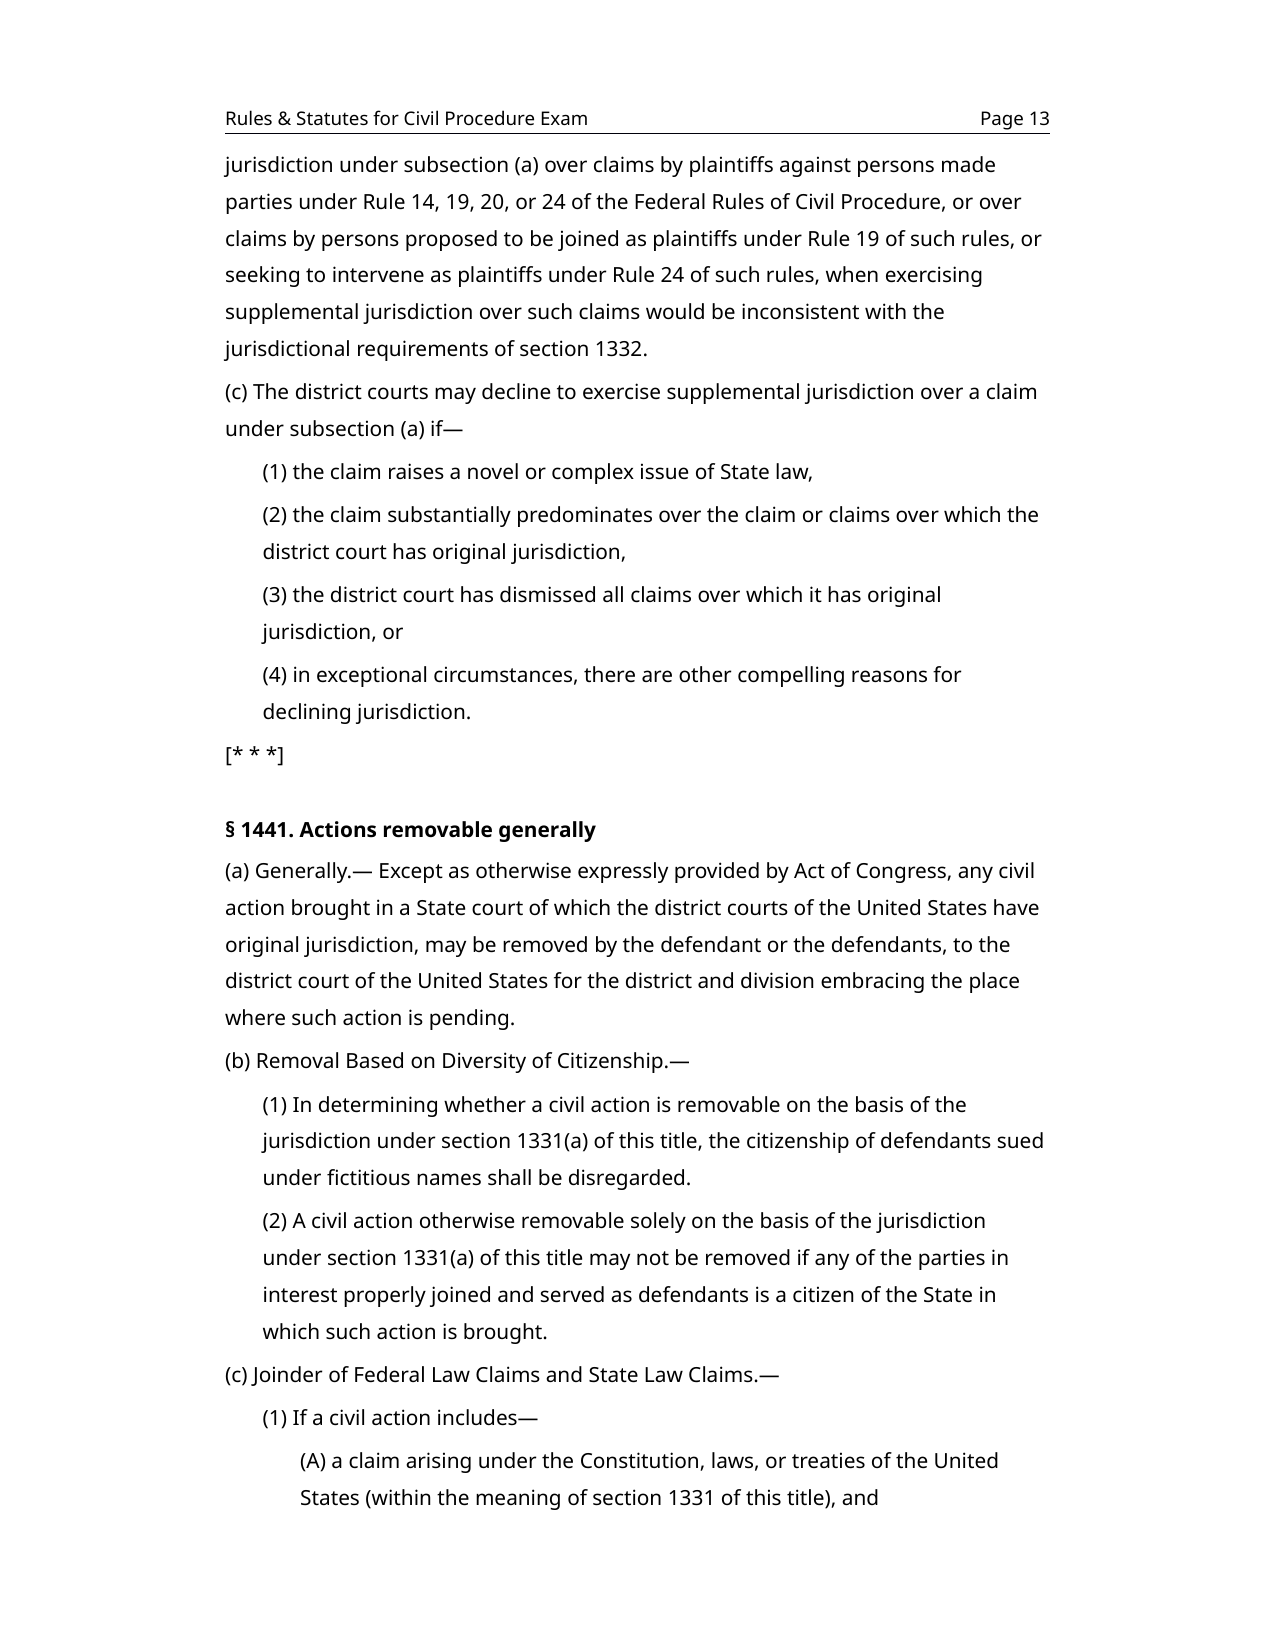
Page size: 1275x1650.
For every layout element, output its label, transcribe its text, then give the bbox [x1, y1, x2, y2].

list (2) the claim substantially predominates over the claim or claims over which the district court has original jurisdiction, [262, 501, 1050, 566]
list (b) Removal Based on Diversity of Citizenship.— [225, 1047, 1050, 1075]
list (c) Joinder of Federal Law Claims and State Law Claims.— [225, 1360, 1050, 1389]
list (1) the claim raises a novel or complex issue of State law, [262, 457, 1050, 486]
list (1) In determining whether a civil action is removable on the basis of the jurisdiction under section 1331(a) of this title, the citizenship of defendants sued under fictitious names shall be disregarded. [262, 1090, 1050, 1192]
list jurisdiction under subsection (a) over claims by plaintiffs against persons made parties under Rule 14, 19, 20, or 24 of the Federal Rules of Civil Procedure, or over claims by persons proposed to be joined as plaintiffs under Rule 19 of such rules, or seeking to intervene as plaintiffs under Rule 24 of such rules, when exercising supplemental jurisdiction over such claims would be inconsistent with the jurisdictional requirements of section 1332. [225, 150, 1050, 363]
list (A) a claim arising under the Constitution, laws, or treaties of the United States (within the meaning of section 1331 of this title), and [300, 1447, 1050, 1512]
list (c) The district courts may decline to exercise supplemental jurisdiction over a claim under subsection (a) if— [225, 377, 1050, 443]
list (a) Generally.— Except as otherwise expressly provided by Act of Congress, any civil action brought in a State court of which the district courts of the United States have original jurisdiction, may be removed by the defendant or the defendants, to the district court of the United States for the district and division embracing the place where such action is pending. [225, 856, 1050, 1032]
subtitle § 1441. Actions removable generally [225, 815, 1050, 843]
list (1) If a civil action includes— [262, 1403, 1050, 1432]
list (4) in exceptional circumstances, there are other compelling reasons for declining jurisdiction. [262, 661, 1050, 726]
list [* * *] [225, 741, 1050, 769]
list (3) the district court has dismissed all claims over which it has original jurisdiction, or [262, 581, 1050, 646]
list (2) A civil action otherwise removable solely on the basis of the jurisdiction under section 1331(a) of this title may not be removed if any of the parties in interest properly joined and served as defendants is a citizen of the State in which such action is brought. [262, 1207, 1050, 1346]
